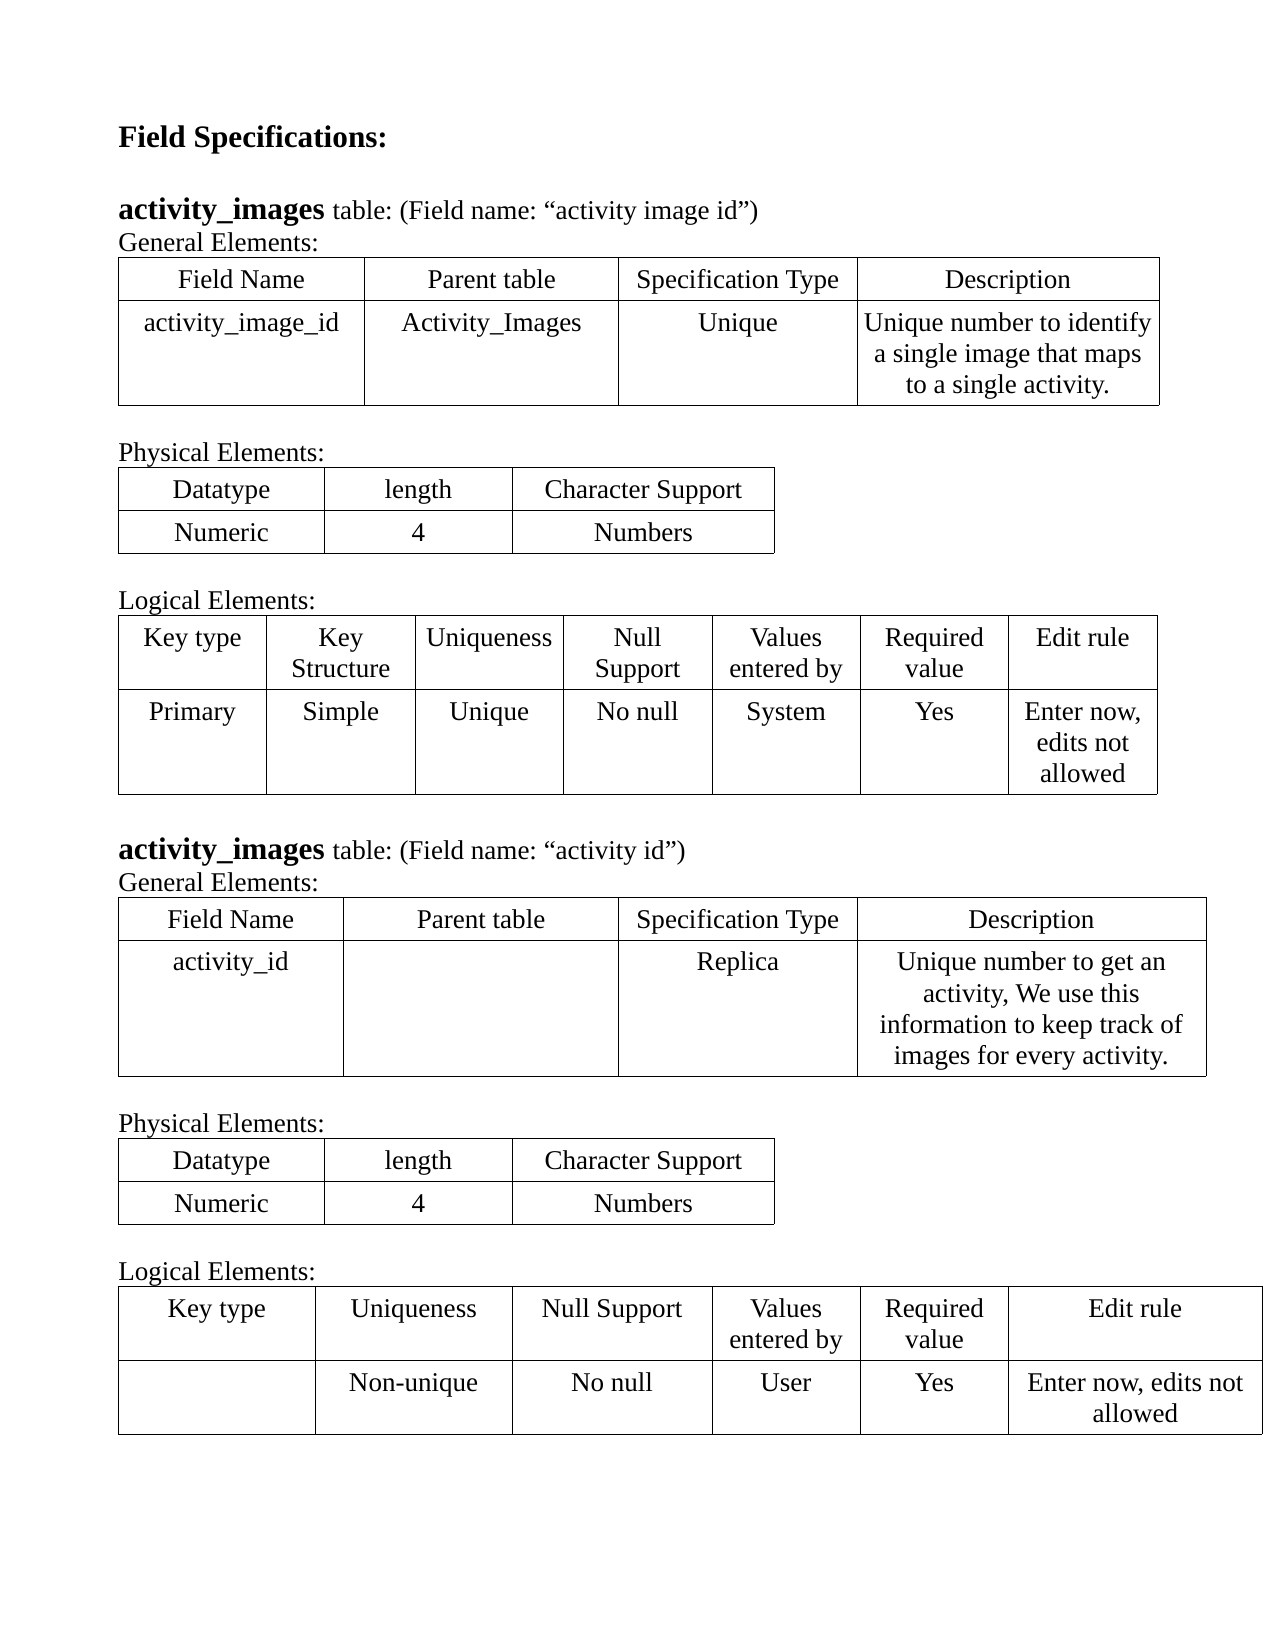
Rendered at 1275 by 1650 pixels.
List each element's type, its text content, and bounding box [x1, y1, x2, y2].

table_header Required value [861, 1287, 1008, 1360]
table_header Specification Type [619, 898, 857, 940]
text Logical Elements: [118, 584, 1157, 615]
table_cell 4 [325, 1182, 512, 1224]
table_header Null Support [513, 1287, 712, 1360]
table_cell System [713, 690, 860, 794]
table_header Uniqueness [316, 1287, 512, 1360]
table_cell Numeric [119, 1182, 324, 1224]
table_header Datatype [119, 1139, 324, 1181]
table_cell Primary [119, 690, 266, 794]
table_cell Numbers [513, 1182, 774, 1224]
table_cell [119, 1361, 315, 1434]
text General Elements: [118, 866, 1157, 897]
table_header Description [858, 898, 1206, 940]
table_cell Unique number to identify a single image that maps to a single activity. [858, 301, 1159, 405]
table_header Key type [119, 616, 266, 689]
table_cell activity_id [119, 941, 343, 1076]
table_cell Unique [416, 690, 563, 794]
text Field Specifications: [118, 118, 1157, 154]
table_header Datatype [119, 468, 324, 510]
table_header Field Name [119, 898, 343, 940]
text Logical Elements: [118, 1255, 1157, 1286]
text Physical Elements: [118, 1107, 1157, 1138]
table_cell Numbers [513, 511, 774, 553]
table_header Parent table [344, 898, 618, 940]
table_cell User [713, 1361, 860, 1434]
table_cell No null [564, 690, 712, 794]
table_header Key Structure [267, 616, 415, 689]
table_cell Unique number to get an activity, We use this information to keep track of images for every activity. [858, 941, 1206, 1076]
table_cell Activity_Images [365, 301, 618, 405]
table_header Specification Type [619, 258, 857, 300]
table_cell 4 [325, 511, 512, 553]
table_header Key type [119, 1287, 315, 1360]
table_cell Unique [619, 301, 857, 405]
table_cell Numeric [119, 511, 324, 553]
table_cell activity_image_id [119, 301, 364, 405]
text General Elements: [118, 226, 1157, 257]
table_header Character Support [513, 1139, 774, 1181]
table_header Values entered by [713, 616, 860, 689]
table_cell Non-unique [316, 1361, 512, 1434]
table_cell Yes [861, 1361, 1008, 1434]
table_cell Enter now, edits not allowed [1009, 690, 1157, 794]
table_header Edit rule [1009, 1287, 1262, 1360]
table_header Null Support [564, 616, 712, 689]
text activity_images table: (Field name: “activity image id”) [118, 190, 1157, 226]
table_header Character Support [513, 468, 774, 510]
table_cell Replica [619, 941, 857, 1076]
table_cell Simple [267, 690, 415, 794]
table_header length [325, 468, 512, 510]
table_header Edit rule [1009, 616, 1157, 689]
table_header Values entered by [713, 1287, 860, 1360]
table_cell No null [513, 1361, 712, 1434]
table_header Description [858, 258, 1159, 300]
table_cell Enter now, edits not allowed [1009, 1361, 1262, 1434]
table_header Parent table [365, 258, 618, 300]
table_cell Yes [861, 690, 1008, 794]
table_header length [325, 1139, 512, 1181]
table_cell [344, 941, 618, 1076]
table_header Field Name [119, 258, 364, 300]
table_header Required value [861, 616, 1008, 689]
table_header Uniqueness [416, 616, 563, 689]
text Physical Elements: [118, 436, 1157, 467]
text activity_images table: (Field name: “activity id”) [118, 830, 1157, 866]
